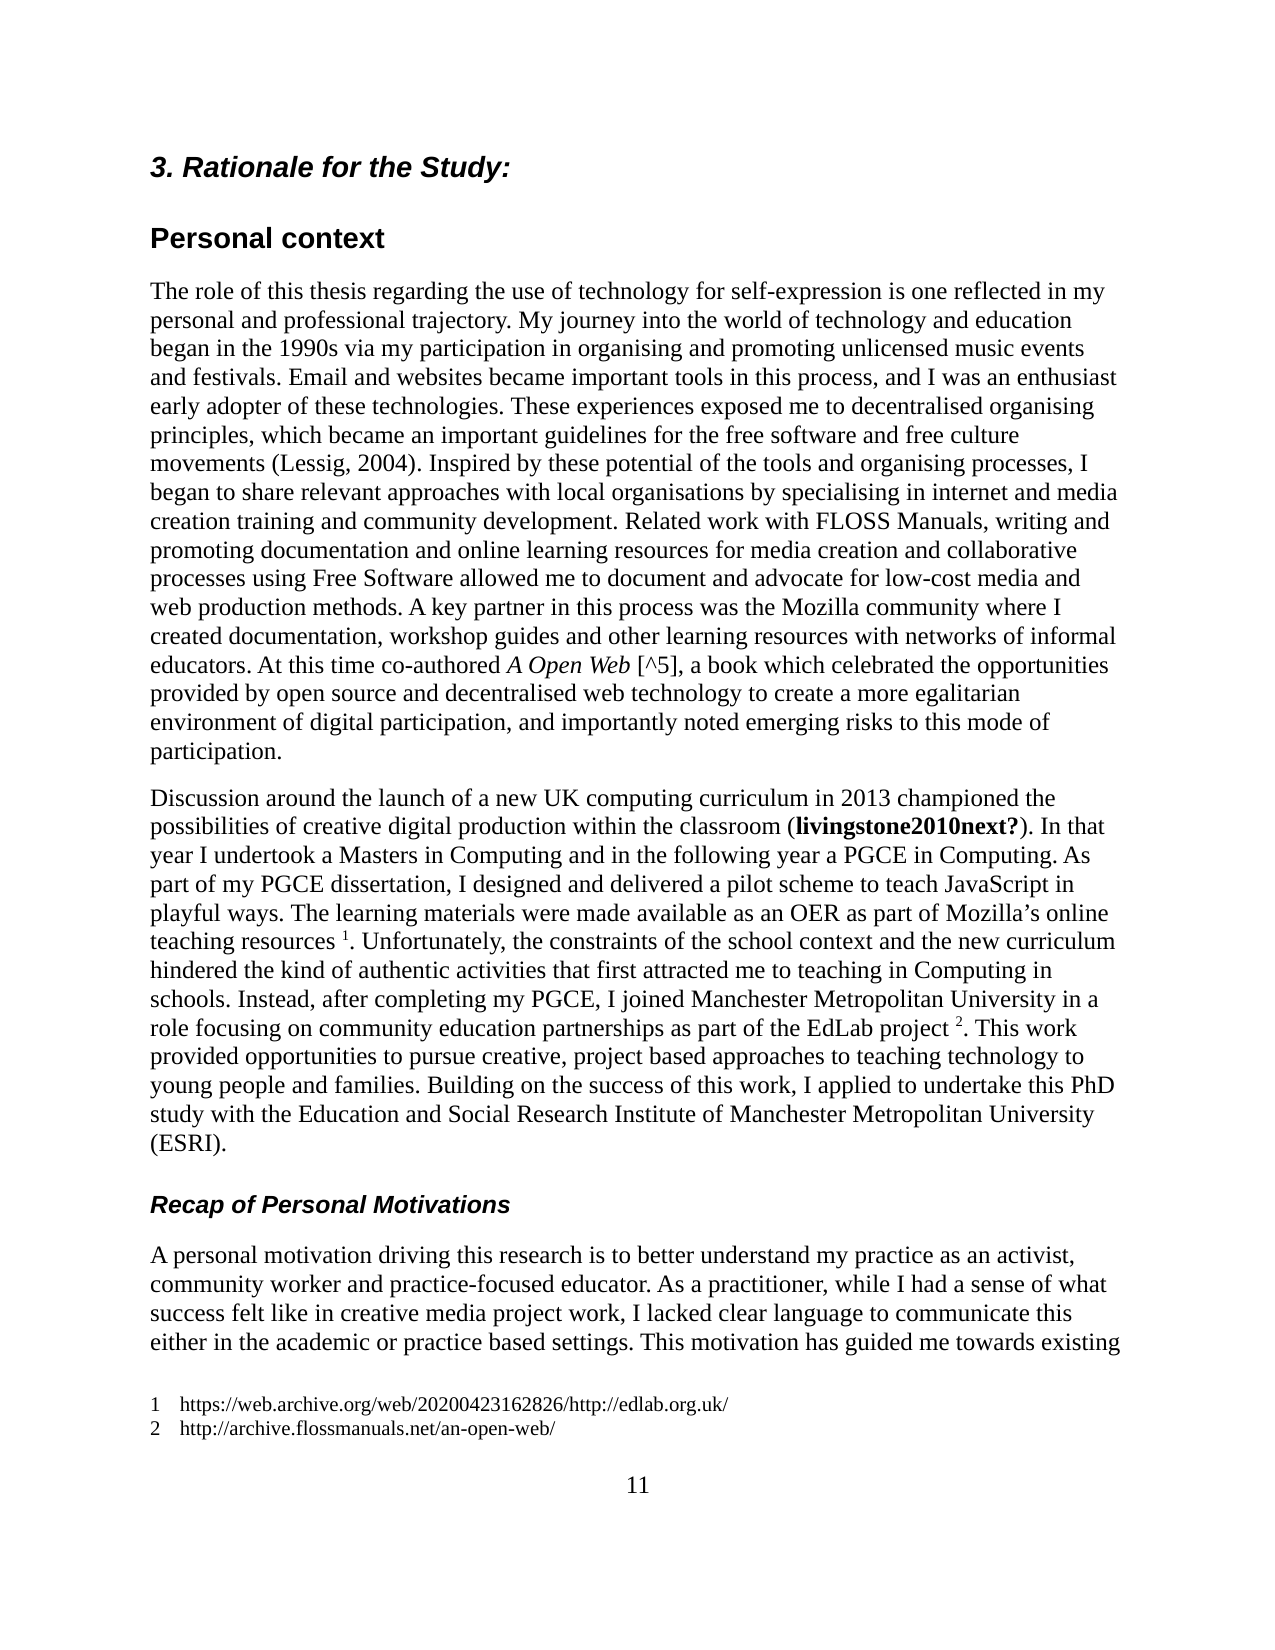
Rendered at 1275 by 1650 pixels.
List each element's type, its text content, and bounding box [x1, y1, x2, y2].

text http://archive.flossmanuals.net/an-open-web/ [150, 1416, 1125, 1440]
subtitle Recap of Personal Motivations [150, 1190, 1125, 1219]
text A personal motivation driving this research is to better understand my practice as an activist, community worker and practice-focused educator. As a practitioner, while I had a sense of what success felt like in creative media project work, I lacked clear language to communicate this either in the academic or practice based settings. This motivation has guided me towards existing [150, 1240, 1125, 1355]
text The role of this thesis regarding the use of technology for self-expression is one reflected in my personal and professional trajectory. My journey into the world of technology and education began in the 1990s via my participation in organising and promoting unlicensed music events and festivals. Email and websites became important tools in this process, and I was an enthusiast early adopter of these technologies. These experiences exposed me to decentralised organising principles, which became an important guidelines for the free software and free culture movements (Lessig, 2004). Inspired by these potential of the tools and organising processes, I began to share relevant approaches with local organisations by specialising in internet and media creation training and community development. Related work with FLOSS Manuals, writing and promoting documentation and online learning resources for media creation and collaborative processes using Free Software allowed me to document and advocate for low-cost media and web production methods. A key partner in this process was the Mozilla community where I created documentation, workshop guides and other learning resources with networks of informal educators. At this time co-authored A Open Web [^5], a book which celebrated the opportunities provided by open source and decentralised web technology to create a more egalitarian environment of digital participation, and importantly noted emerging risks to this mode of participation. [150, 276, 1125, 765]
text Discussion around the launch of a new UK computing curriculum in 2013 championed the possibilities of creative digital production within the classroom (livingstone2010next?). In that year I undertook a Masters in Computing and in the following year a PGCE in Computing. As part of my PGCE dissertation, I designed and delivered a pilot scheme to teach JavaScript in playful ways. The learning materials were made available as an OER as part of Mozilla’s online teaching resources . Unfortunately, the constraints of the school context and the new curriculum hindered the kind of authentic activities that first attracted me to teaching in Computing in schools. Instead, after completing my PGCE, I joined Manchester Metropolitan University in a role focusing on community education partnerships as part of the EdLab project . This work provided opportunities to pursue creative, project based approaches to teaching technology to young people and families. Building on the success of this work, I applied to undertake this PhD study with the Education and Social Research Institute of Manchester Metropolitan University (ESRI). [150, 783, 1125, 1156]
subtitle 3. Rationale for the Study: [150, 150, 1125, 183]
subtitle Personal context [150, 221, 1125, 254]
text https://web.archive.org/web/20200423162826/http://edlab.org.uk/ [150, 1392, 1125, 1416]
